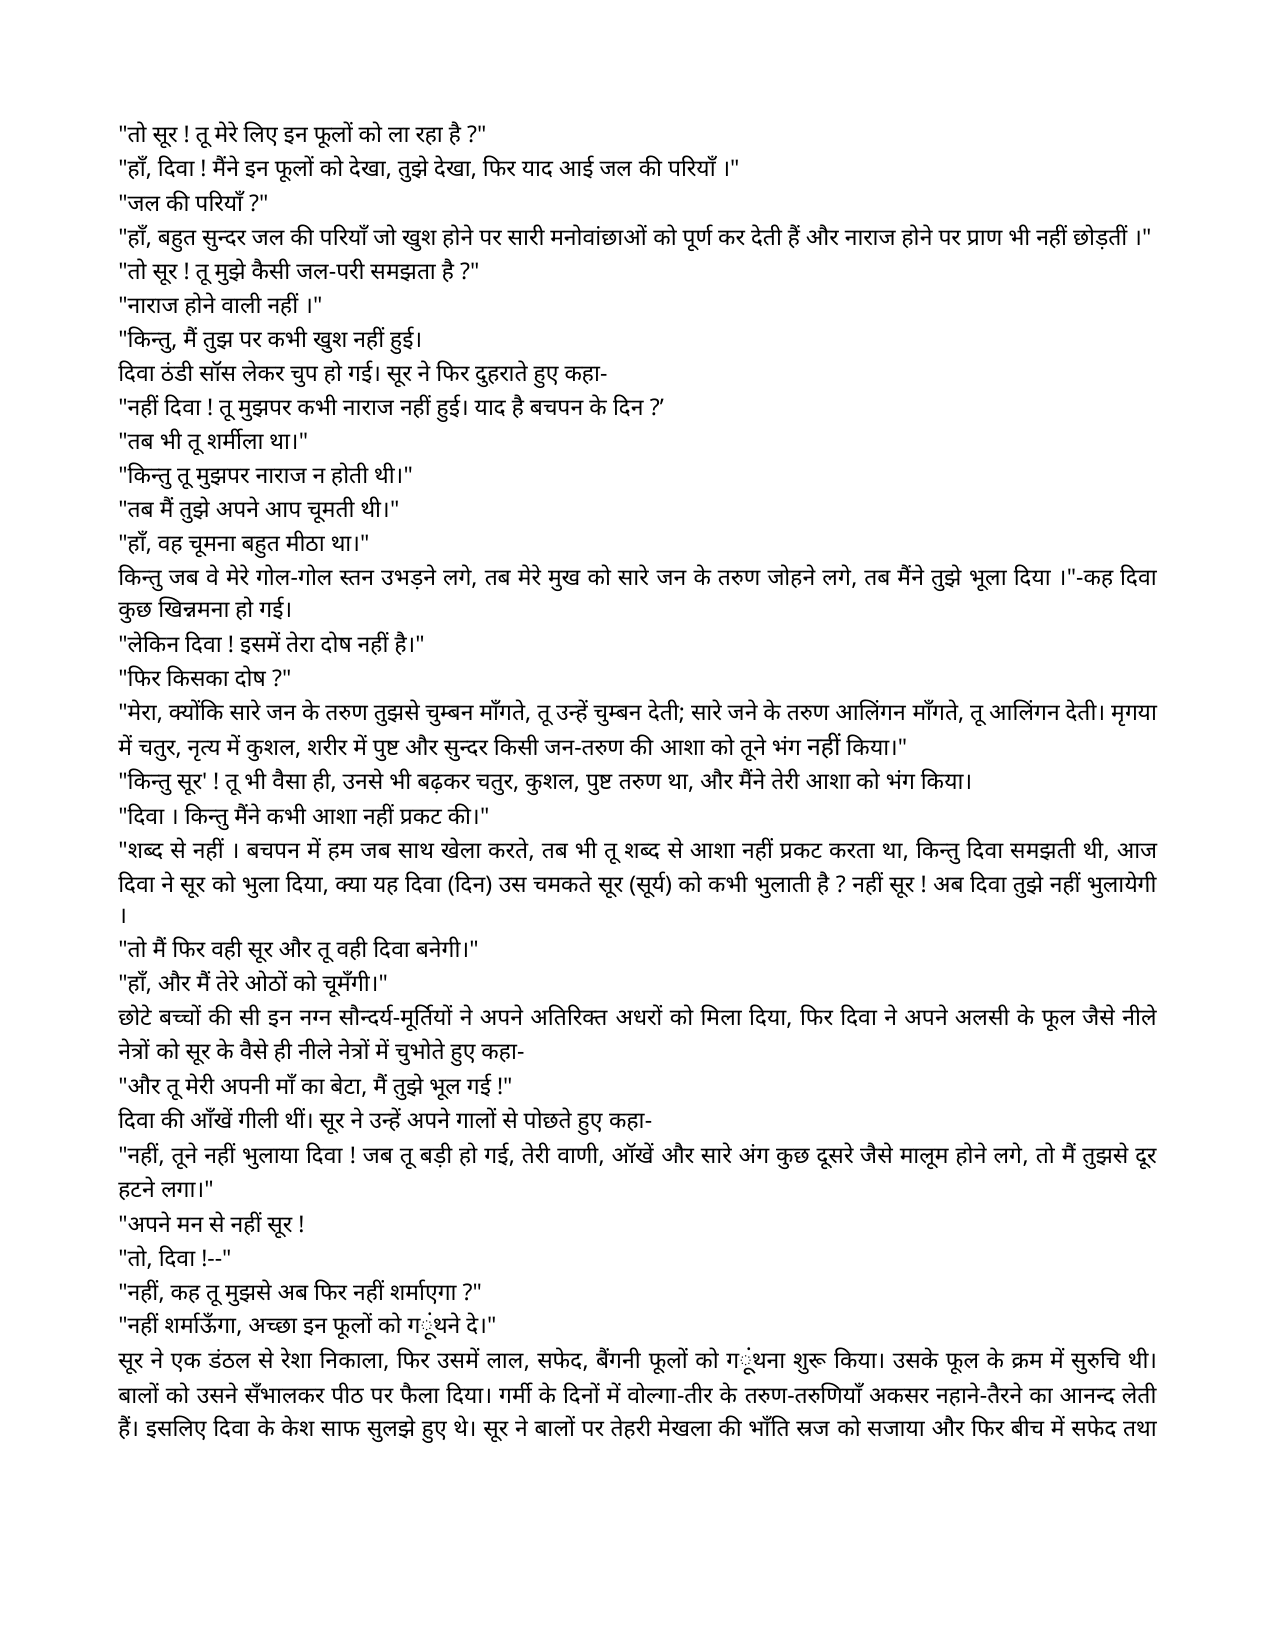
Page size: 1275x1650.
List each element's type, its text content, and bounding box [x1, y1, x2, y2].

text "हाँ, वह चूमना बहुत मीठा था।" [118, 527, 1157, 561]
text "तो, दिवा !--" [118, 1242, 1157, 1276]
text "तो मैं फिर वही सूर और तू वही दिवा बनेगी।" [118, 933, 1157, 967]
text "और तू मेरी अपनी माँ का बेटा, मैं तुझे भूल गई !" [118, 1070, 1157, 1104]
text "नहीं दिवा ! तू मुझपर कभी नाराज नहीं हुई। याद है बचपन के दिन ?’ [118, 391, 1157, 425]
text "नहीं शर्माऊँगा, अच्छा इन फूलों को गूंथने दे।" [118, 1309, 1157, 1344]
text "किन्तु सूर' ! तू भी वैसा ही, उनसे भी बढ़कर चतुर, कुशल, पुष्ट तरुण था, और मैंने तेरी आशा को भंग किया। [118, 765, 1157, 800]
text किन्तु जब वे मेरे गोल-गोल स्तन उभड़ने लगे, तब मेरे मुख को सारे जन के तरुण जोहने लगे, तब मैंने तुझे भूला दिया ।"-कह दिवा कुछ खिन्नमना हो गई। [118, 561, 1157, 628]
text "मेरा, क्योंकि सारे जन के तरुण तुझसे चुम्बन माँगते, तू उन्हें चुम्बन देती; सारे जने के तरुण आलिंगन माँगते, तू आलिंगन देती। मृगया में चतुर, नृत्य में कुशल, शरीर में पुष्ट और सुन्दर किसी जन-तरुण की आशा को तूने भंग नहीं किया।" [118, 696, 1157, 765]
text "हाँ, बहुत सुन्दर जल की परियाँ जो खुश होने पर सारी मनोवांछाओं को पूर्ण कर देती हैं और नाराज होने पर प्राण भी नहीं छोड़तीं ।" [118, 221, 1157, 255]
text "जल की परियाँ ?" [118, 187, 1157, 221]
text दिवा ठंडी सॉस लेकर चुप हो गई। सूर ने फिर दुहराते हुए कहा- [118, 357, 1157, 391]
text "हाँ, और मैं तेरे ओठों को चूमँगी।" [118, 967, 1157, 1001]
text "फिर किसका दोष ?" [118, 662, 1157, 696]
text सूर ने एक डंठल से रेशा निकाला, फिर उसमें लाल, सफेद, बैंगनी फूलों को गूंथना शुरू किया। उसके फूल के क्रम में सुरुचि थी। बालों को उसने सँभालकर पीठ पर फैला दिया। गर्मी के दिनों में वोल्गा-तीर के तरुण-तरुणियाँ अकसर नहाने-तैरने का आनन्द लेती हैं। इसलिए दिवा के केश साफ सुलझे हुए थे। सूर ने बालों पर तेहरी मेखला की भाँति स्रज को सजाया और फिर बीच में सफेद तथा [118, 1344, 1157, 1446]
text छोटे बच्चों की सी इन नग्न सौन्दर्य-मूर्तियों ने अपने अतिरिक्त अधरों को मिला दिया, फिर दिवा ने अपने अलसी के फूल जैसे नीले नेत्रों को सूर के वैसे ही नीले नेत्रों में चुभोते हुए कहा- [118, 1001, 1157, 1070]
text "तब भी तू शर्मीला था।" [118, 425, 1157, 459]
text "किन्तु, मैं तुझ पर कभी खुश नहीं हुई। [118, 323, 1157, 357]
text "नहीं, कह तू मुझसे अब फिर नहीं शर्माएगा ?" [118, 1276, 1157, 1309]
text "शब्द से नहीं । बचपन में हम जब साथ खेला करते, तब भी तू शब्द से आशा नहीं प्रकट करता था, किन्तु दिवा समझती थी, आज दिवा ने सूर को भुला दिया, क्या यह दिवा (दिन) उस चमकते सूर (सूर्य) को कभी भुलाती है ? नहीं सूर ! अब दिवा तुझे नहीं भुलायेगी । [118, 834, 1157, 933]
text "दिवा । किन्तु मैंने कभी आशा नहीं प्रकट की।" [118, 800, 1157, 834]
text "लेकिन दिवा ! इसमें तेरा दोष नहीं है।" [118, 628, 1157, 662]
text "किन्तु तू मुझपर नाराज न होती थी।" [118, 459, 1157, 493]
text "अपने मन से नहीं सूर ! [118, 1208, 1157, 1242]
text दिवा की आँखें गीली थीं। सूर ने उन्हें अपने गालों से पोछते हुए कहा- [118, 1104, 1157, 1138]
text "नहीं, तूने नहीं भुलाया दिवा ! जब तू बड़ी हो गई, तेरी वाणी, ऑखें और सारे अंग कुछ दूसरे जैसे मालूम होने लगे, तो मैं तुझसे दूर हटने लगा।" [118, 1138, 1157, 1208]
text "तो सूर ! तू मुझे कैसी जल-परी समझता है ?" [118, 255, 1157, 289]
text "हाँ, दिवा ! मैंने इन फूलों को देखा, तुझे देखा, फिर याद आई जल की परियाँ ।" [118, 152, 1157, 187]
text "तो सूर ! तू मेरे लिए इन फूलों को ला रहा है ?" [118, 118, 1157, 152]
text "नाराज होने वाली नहीं ।" [118, 289, 1157, 323]
text "तब मैं तुझे अपने आप चूमती थी।" [118, 493, 1157, 527]
